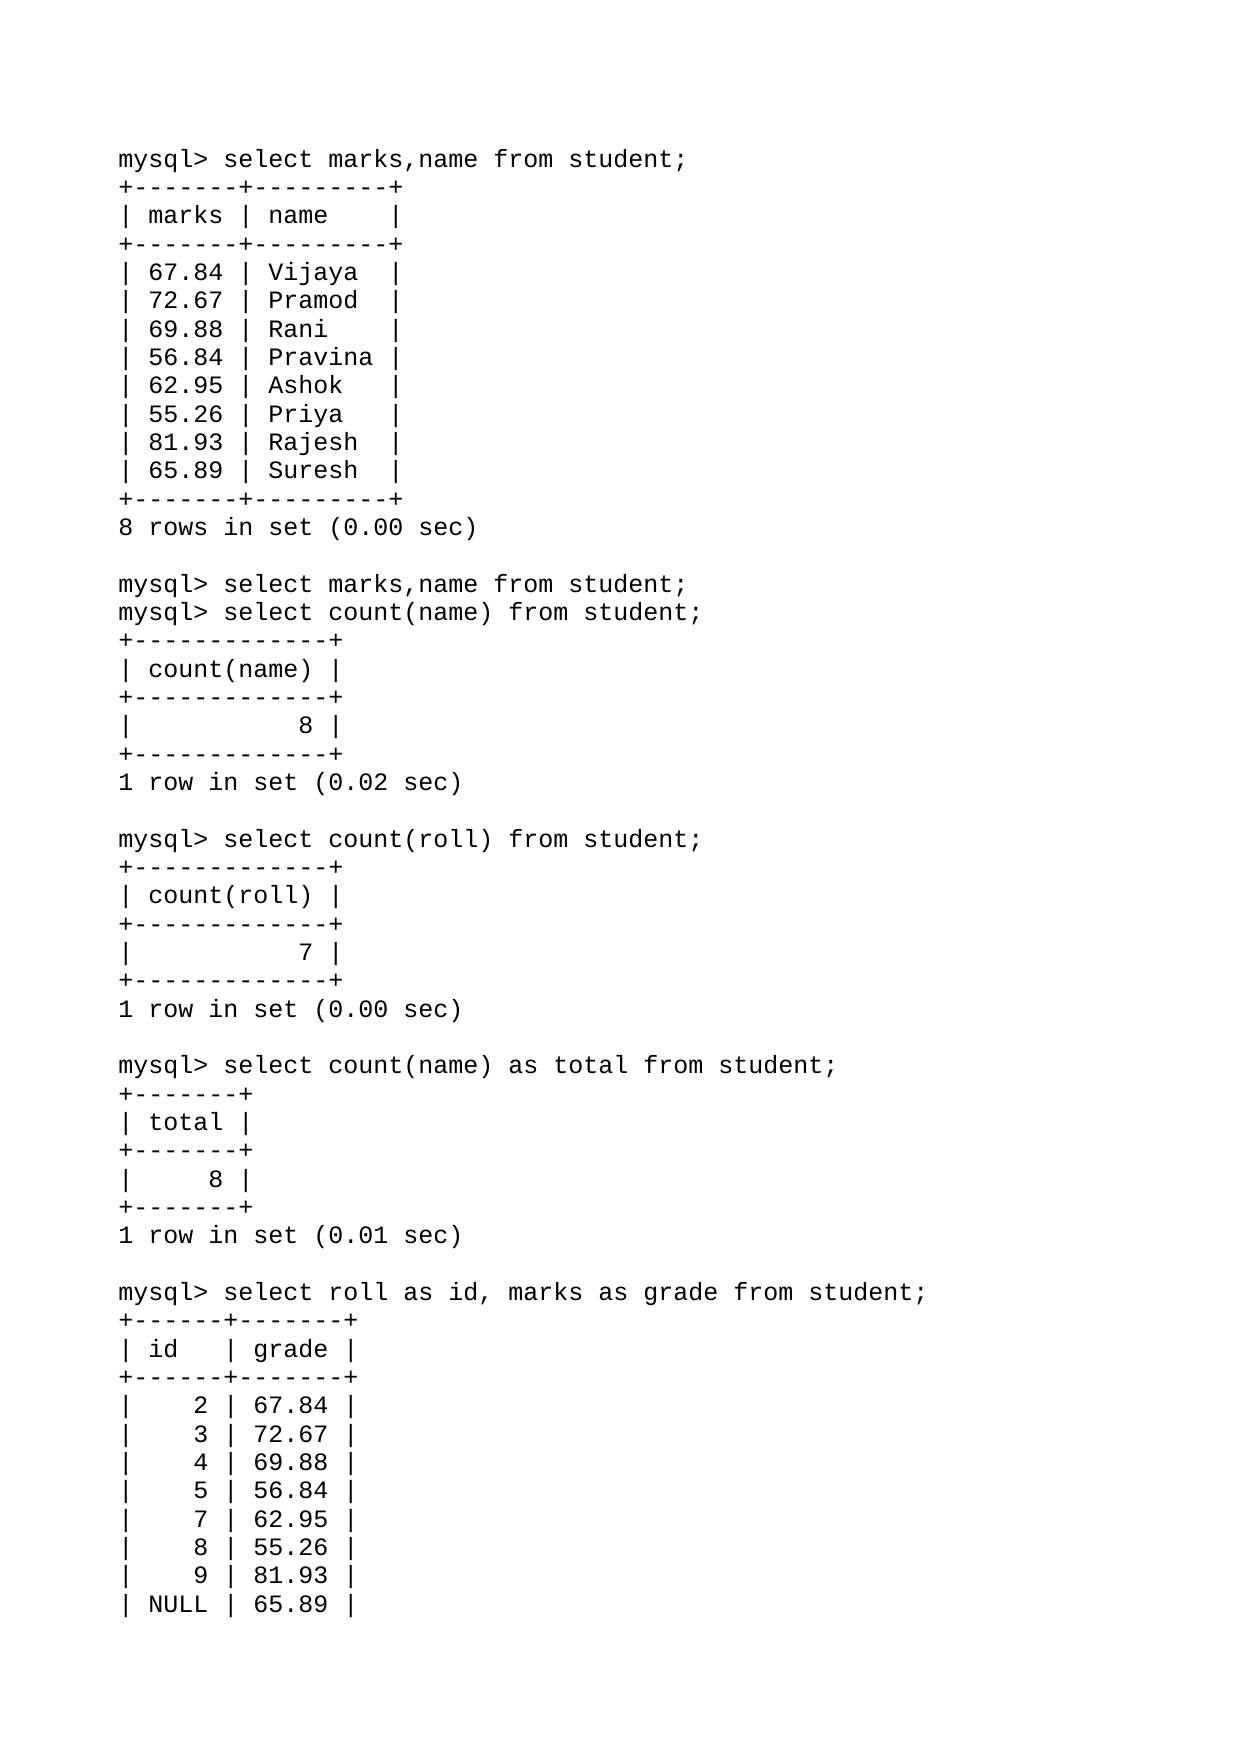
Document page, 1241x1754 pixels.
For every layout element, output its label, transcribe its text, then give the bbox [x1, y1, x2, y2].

text mysql> select count(name) as total from student; [118, 1053, 1122, 1081]
text mysql> select marks,name from student; [118, 571, 1122, 600]
text | 7 | [118, 940, 1122, 968]
text | 65.89 | Suresh | [118, 458, 1122, 486]
text | id | grade | [118, 1336, 1122, 1365]
text 1 row in set (0.02 sec) [118, 770, 1122, 798]
text +-------------+ [118, 911, 1122, 940]
text +-------+---------+ [118, 175, 1122, 203]
text mysql> select count(roll) from student; [118, 826, 1122, 855]
text | marks | name | [118, 203, 1122, 231]
text | 67.84 | Vijaya | [118, 260, 1122, 288]
text +-------------+ [118, 741, 1122, 770]
text | count(name) | [118, 656, 1122, 685]
text +-------------+ [118, 685, 1122, 713]
text | 9 | 81.93 | [118, 1563, 1122, 1591]
text 1 row in set (0.00 sec) [118, 996, 1122, 1025]
text | 81.93 | Rajesh | [118, 430, 1122, 458]
text mysql> select count(name) from student; [118, 600, 1122, 628]
text +-------+ [118, 1195, 1122, 1223]
text | total | [118, 1110, 1122, 1138]
text +-------+---------+ [118, 231, 1122, 260]
text | 8 | 55.26 | [118, 1535, 1122, 1563]
text +-------+---------+ [118, 486, 1122, 515]
text 1 row in set (0.01 sec) [118, 1223, 1122, 1251]
text | 4 | 69.88 | [118, 1450, 1122, 1478]
text 8 rows in set (0.00 sec) [118, 515, 1122, 543]
text | 55.26 | Priya | [118, 401, 1122, 430]
text | NULL | 65.89 | [118, 1591, 1122, 1620]
text +-------+ [118, 1081, 1122, 1110]
text | 62.95 | Ashok | [118, 373, 1122, 401]
text | 2 | 67.84 | [118, 1393, 1122, 1421]
text +------+-------+ [118, 1365, 1122, 1393]
text | 8 | [118, 713, 1122, 741]
text +-------------+ [118, 628, 1122, 656]
text | 8 | [118, 1166, 1122, 1195]
text +------+-------+ [118, 1308, 1122, 1336]
text mysql> select roll as id, marks as grade from student; [118, 1280, 1122, 1308]
text | count(roll) | [118, 883, 1122, 911]
text +-------+ [118, 1138, 1122, 1166]
text | 3 | 72.67 | [118, 1421, 1122, 1450]
text | 5 | 56.84 | [118, 1478, 1122, 1506]
text +-------------+ [118, 968, 1122, 996]
text | 56.84 | Pravina | [118, 345, 1122, 373]
text | 69.88 | Rani | [118, 316, 1122, 345]
text | 72.67 | Pramod | [118, 288, 1122, 316]
text mysql> select marks,name from student; [118, 146, 1122, 175]
text | 7 | 62.95 | [118, 1506, 1122, 1535]
text +-------------+ [118, 855, 1122, 883]
